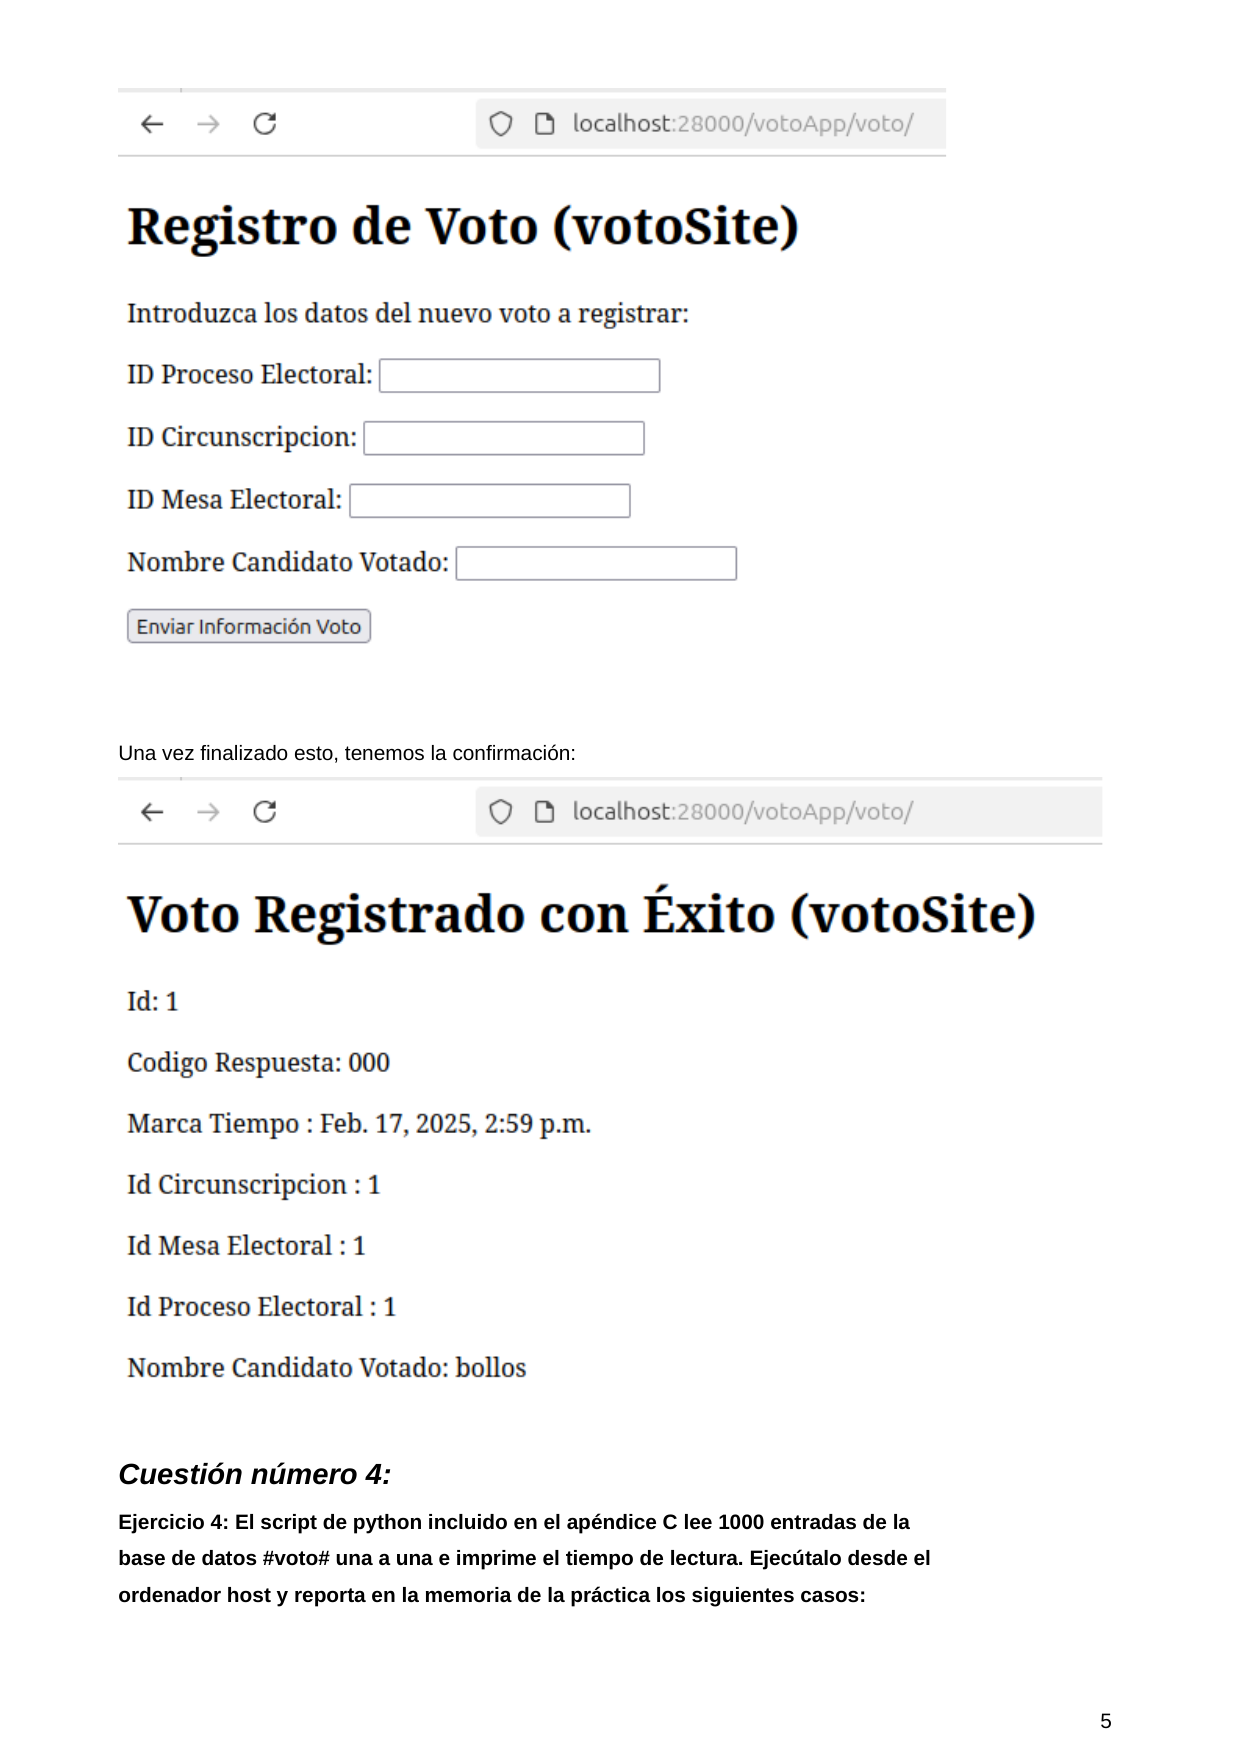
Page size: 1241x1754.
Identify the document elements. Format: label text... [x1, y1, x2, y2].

text base de datos #voto# una a una e imprime el tiempo de lectura. Ejecútalo desde el [118, 1546, 1122, 1570]
picture [118, 88, 947, 692]
text Una vez finalizado esto, tenemos la confirmación: [118, 741, 1122, 764]
text Ejercicio 4: El script de python incluido en el apéndice C lee 1000 entradas de la [118, 1510, 1122, 1534]
picture [118, 777, 1103, 1396]
text ordenador host y reporta en la memoria de la práctica los siguientes casos: [118, 1583, 1122, 1607]
subtitle Cuestión número 4: [118, 1457, 1122, 1491]
